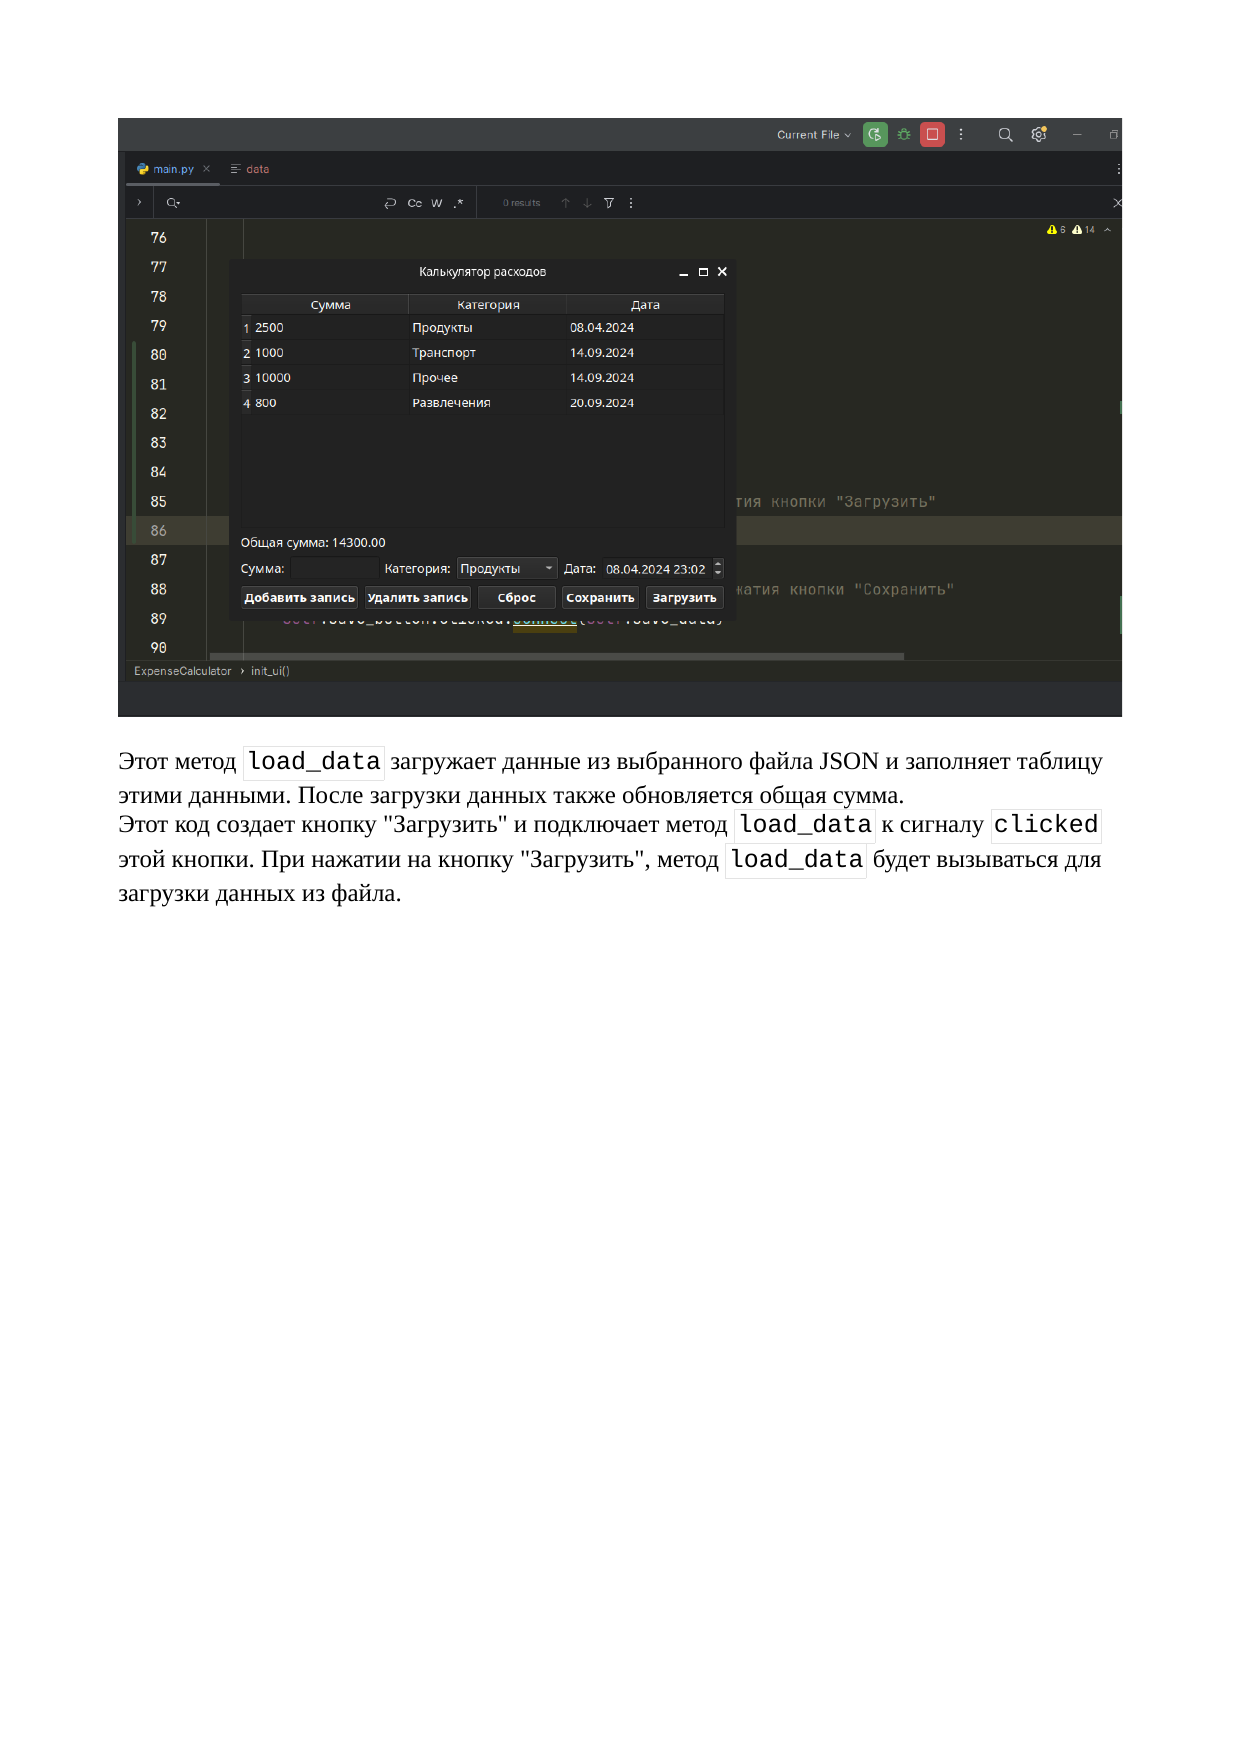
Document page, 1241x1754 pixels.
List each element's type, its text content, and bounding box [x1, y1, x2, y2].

text Этот метод load_data загружает данные из выбранного файла JSON и заполняет таблицу этими данными. После загрузки данных также обновляется общая сумма. [118, 746, 1122, 809]
picture [118, 118, 1123, 717]
text Этот код создает кнопку "Загрузить" и подключает метод load_data к сигналу clicked этой кнопки. При нажатии на кнопку "Загрузить", метод load_data будет вызываться для загрузки данных из файла. [118, 809, 1122, 906]
